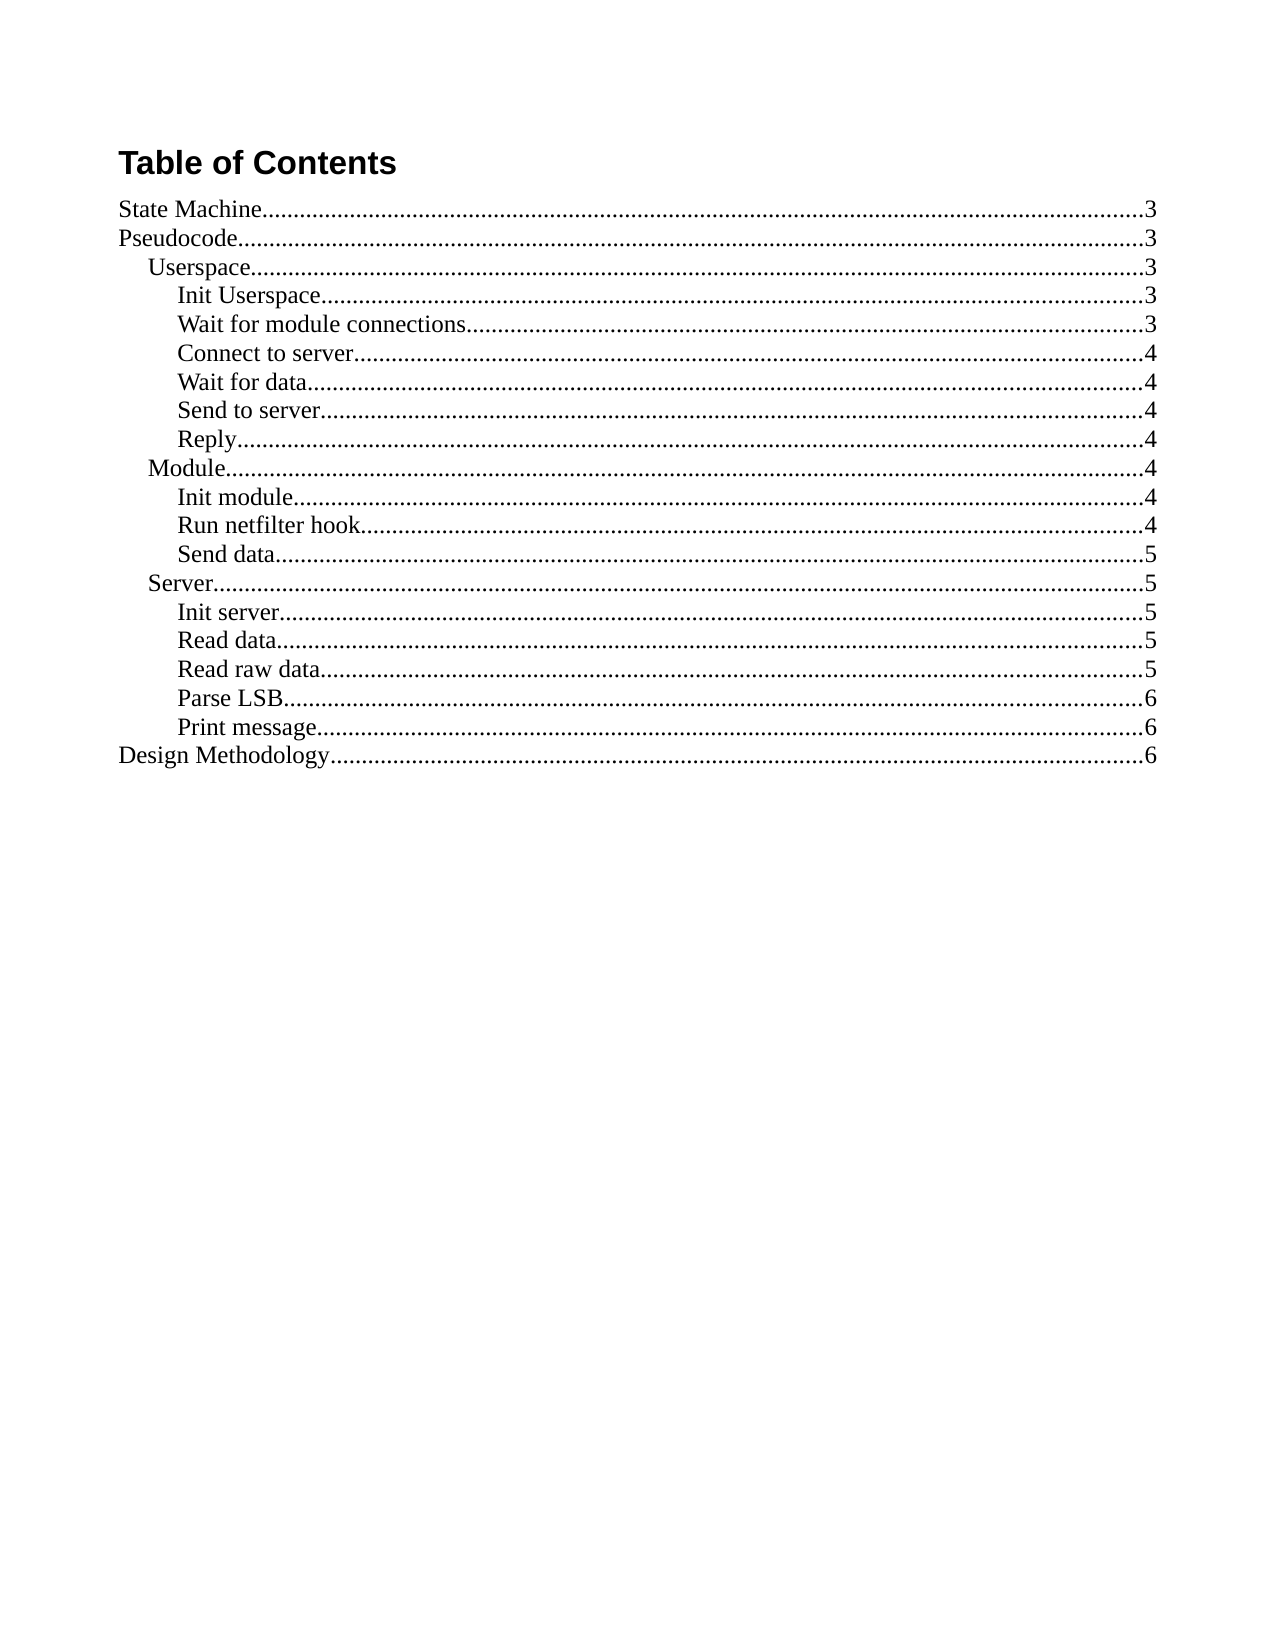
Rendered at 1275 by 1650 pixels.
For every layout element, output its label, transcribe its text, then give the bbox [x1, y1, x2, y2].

text Parse LSB 6 [177, 683, 1157, 712]
text Server 5 [148, 568, 1157, 597]
text Send to server 4 [177, 395, 1157, 424]
text Pseudocode 3 [118, 223, 1157, 252]
text Module 4 [148, 453, 1157, 482]
text Print message 6 [177, 712, 1157, 740]
text Run netfilter hook 4 [177, 510, 1157, 539]
text Reply 4 [177, 424, 1157, 453]
text State Machine 3 [118, 194, 1157, 223]
text Userspace 3 [148, 252, 1157, 280]
text Wait for data 4 [177, 367, 1157, 395]
subtitle Table of Contents [118, 143, 1157, 182]
text Read raw data 5 [177, 654, 1157, 683]
text Init module 4 [177, 482, 1157, 510]
text Send data 5 [177, 539, 1157, 568]
text Init Userspace 3 [177, 280, 1157, 309]
text Init server 5 [177, 597, 1157, 625]
text Wait for module connections 3 [177, 309, 1157, 338]
text Read data 5 [177, 625, 1157, 654]
text Connect to server 4 [177, 338, 1157, 367]
text Design Methodology 6 [118, 740, 1157, 769]
